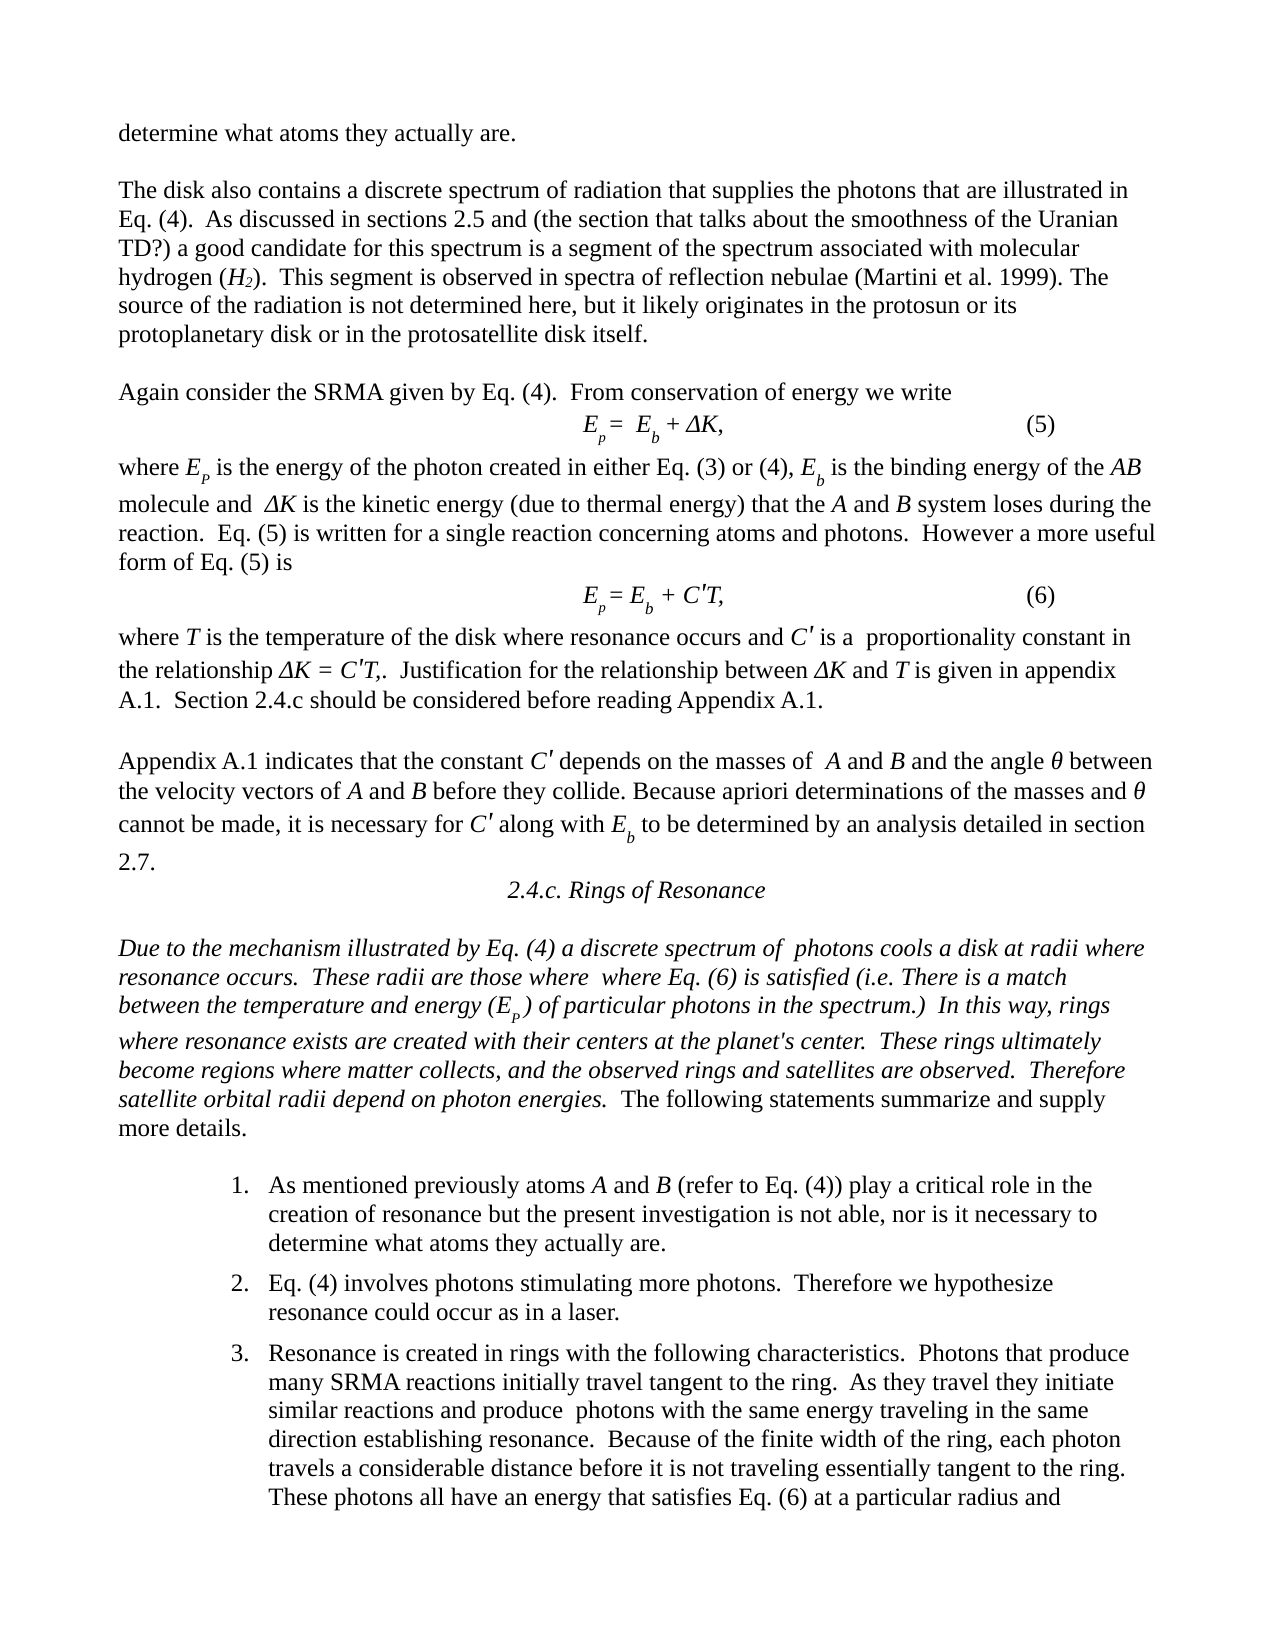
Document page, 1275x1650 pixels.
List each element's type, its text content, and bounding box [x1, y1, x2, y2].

text Due to the mechanism illustrated by Eq. (4) a discrete spectrum of photons cools a disk at radii where resonance occurs. These radii are those where where Eq. (6) is satisfied (i.e. There is a match between the temperature and energy (EP ) of particular photons in the spectrum.) In this way, rings where resonance exists are created with their centers at the planet's center. These rings ultimately become regions where matter collects, and the observed rings and satellites are observed. Therefore satellite orbital radii depend on photon energies. The following statements summarize and supply more details. [118, 933, 1157, 1141]
text Appendix A.1 indicates that the constant C' depends on the masses of A and B and the angle θ between the velocity vectors of A and B before they collide. Because apriori determinations of the masses and θ cannot be made, it is necessary for C' along with Eb to be determined by an analysis detailed in section 2.7. [118, 742, 1157, 875]
text Again consider the SRMA given by Eq. (4). From conservation of energy we write [118, 377, 1157, 406]
text where T is the temperature of the disk where resonance occurs and C' is a proportionality constant in the relationship ΔK = C'T,. Justification for the relationship between ΔK and T is given in appendix A.1. Section 2.4.c should be considered before reading Appendix A.1. [118, 618, 1157, 714]
list As mentioned previously atoms A and B (refer to Eq. (4)) play a critical role in the creation of resonance but the present investigation is not able, nor is it necessary to determine what atoms they actually are. [231, 1170, 1157, 1256]
text The disk also contains a discrete spectrum of radiation that supplies the photons that are illustrated in Eq. (4). As discussed in sections 2.5 and (the section that talks about the smoothness of the Uranian TD?) a good candidate for this spectrum is a segment of the spectrum associated with molecular hydrogen (H2). This segment is observed in spectra of reflection nebulae (Martini et al. 1999). The source of the radiation is not determined here, but it likely originates in the protosun or its protoplanetary disk or in the protosatellite disk itself. [118, 176, 1157, 348]
text where EP is the energy of the photon created in either Eq. (3) or (4), Eb is the binding energy of the AB molecule and ΔK is the kinetic energy (due to thermal energy) that the A and B system loses during the reaction. Eq. (5) is written for a single reaction concerning atoms and photons. However a more useful form of Eq. (5) is [118, 448, 1157, 576]
text Ep = Eb + C'T, (6) [118, 576, 1157, 618]
text determine what atoms they actually are. [118, 118, 1157, 147]
list Resonance is created in rings with the following characteristics. Photons that produce many SRMA reactions initially travel tangent to the ring. As they travel they initiate similar reactions and produce photons with the same energy traveling in the same direction establishing resonance. Because of the finite width of the ring, each photon travels a considerable distance before it is not traveling essentially tangent to the ring. These photons all have an energy that satisfies Eq. (6) at a particular radius and [231, 1338, 1157, 1510]
list Eq. (4) involves photons stimulating more photons. Therefore we hypothesize resonance could occur as in a laser. [231, 1268, 1157, 1326]
text 2.4.c. Rings of Resonance [118, 875, 1157, 904]
text Ep = Eb + ΔK, (5) [118, 406, 1157, 448]
